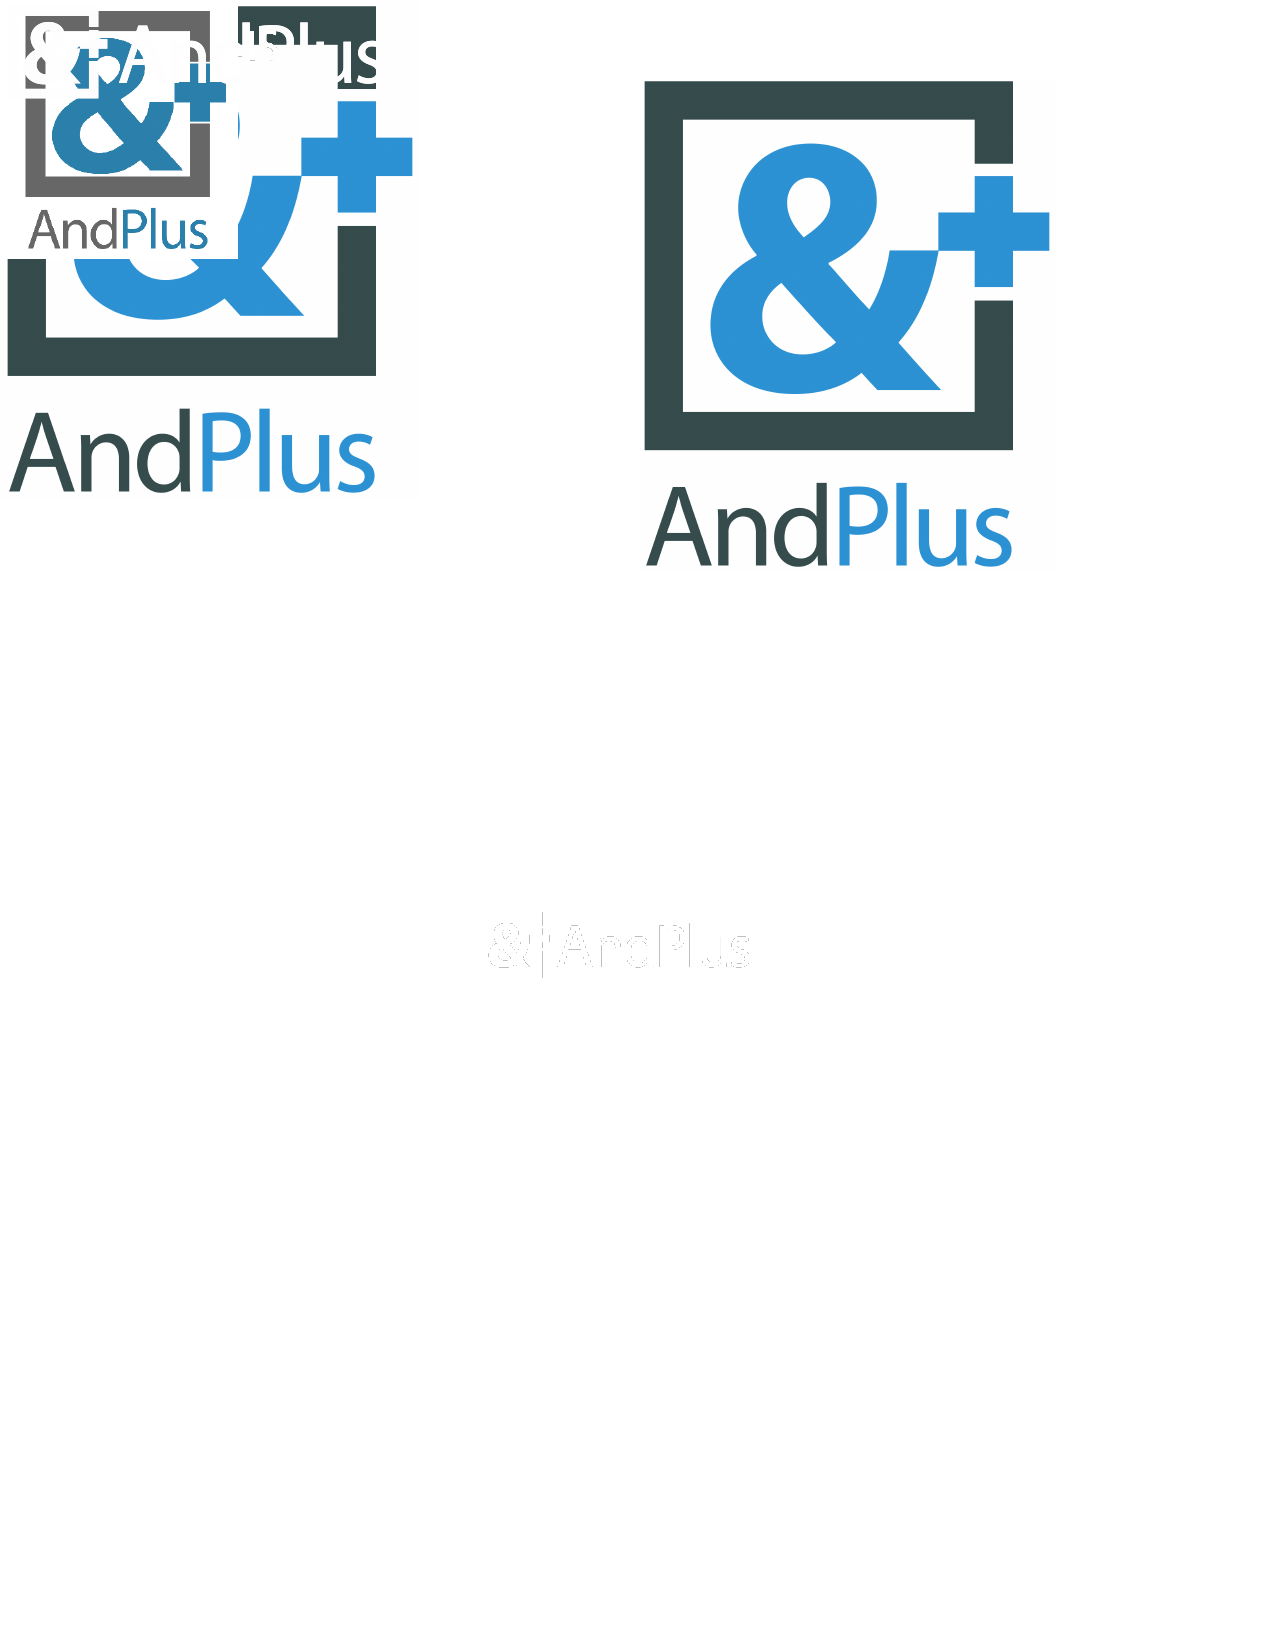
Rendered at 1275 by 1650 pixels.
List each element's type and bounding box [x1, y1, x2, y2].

picture [0, 0, 419, 499]
picture [637, 75, 1056, 573]
picture [471, 906, 755, 983]
